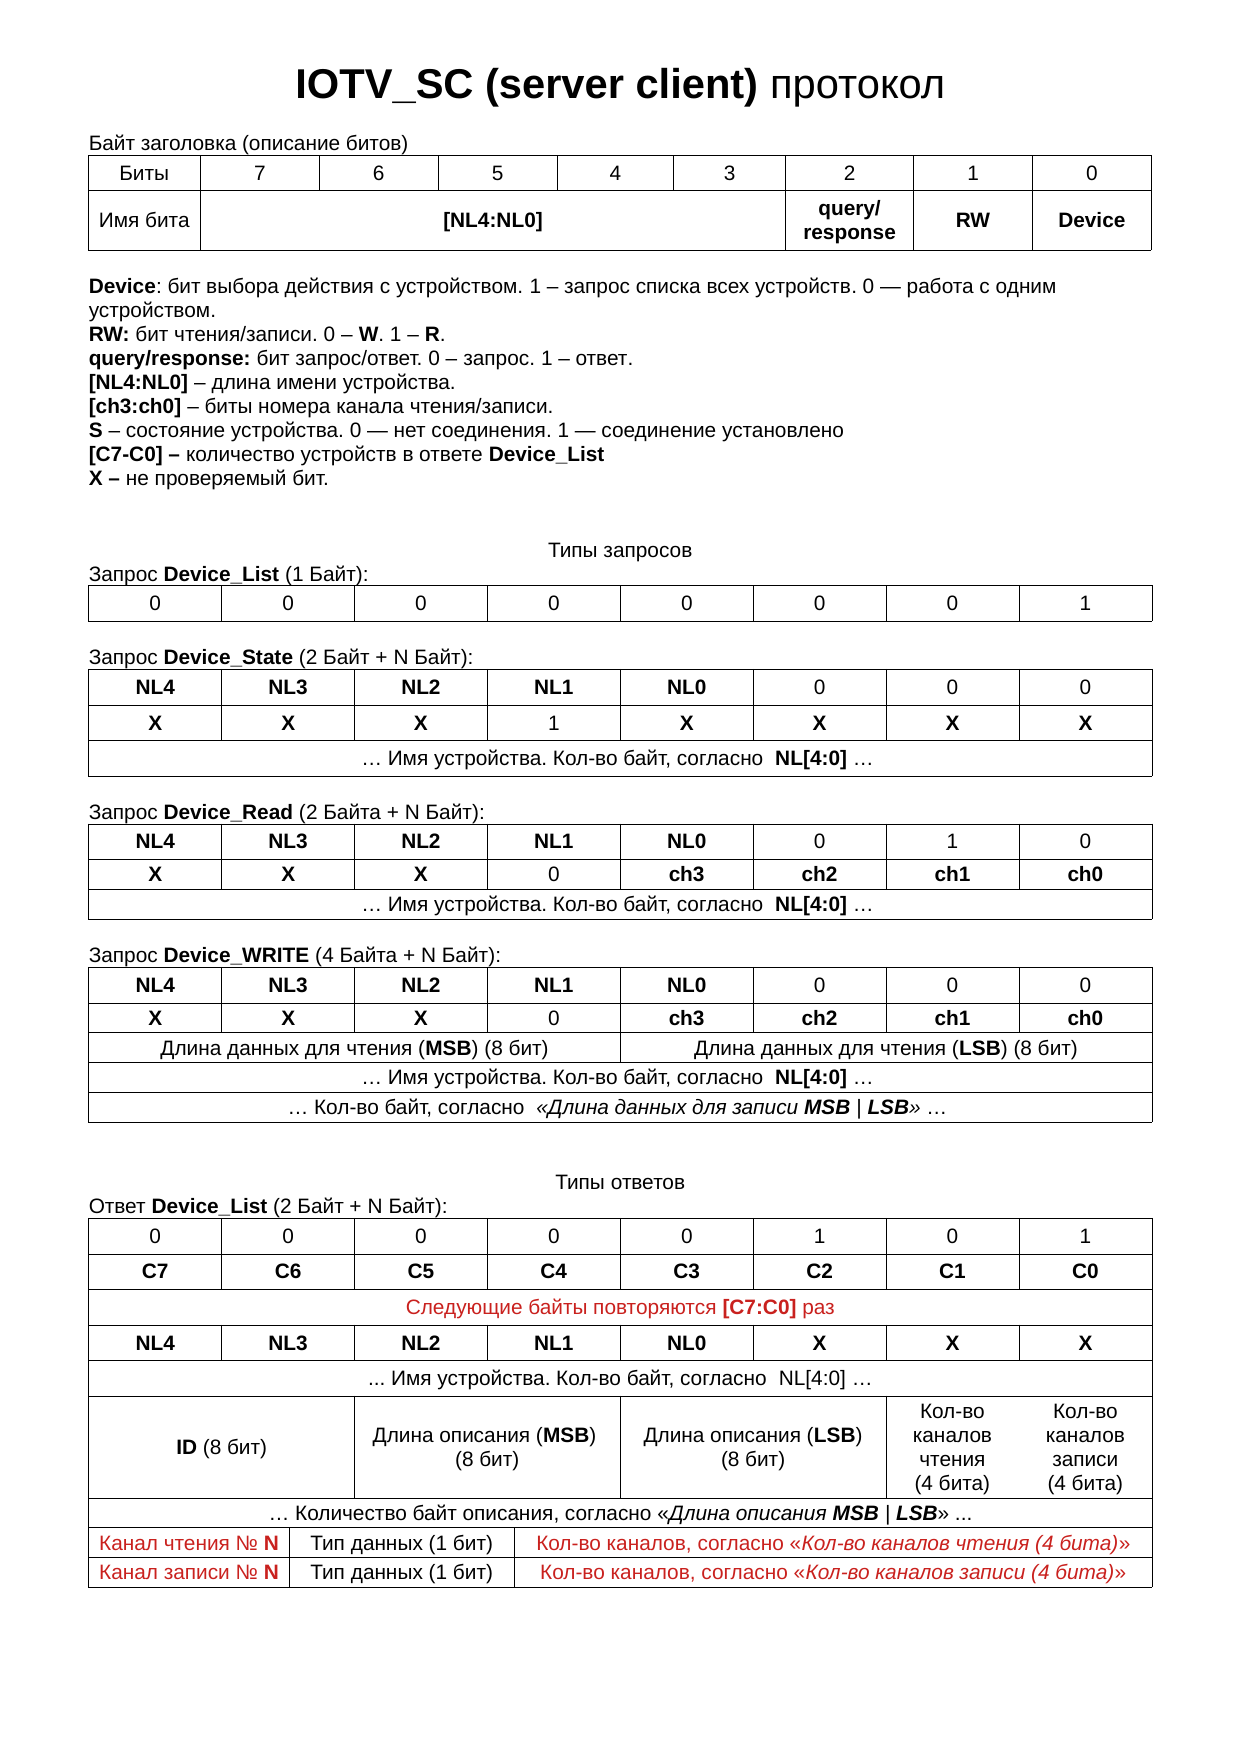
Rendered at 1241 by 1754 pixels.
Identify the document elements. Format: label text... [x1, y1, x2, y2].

table_cell X [887, 706, 1019, 740]
table_cell Тип данных (1 бит) [290, 1558, 514, 1587]
table_header NL3 [222, 670, 354, 704]
table_cell C6 [222, 1255, 354, 1289]
table_header NL4 [89, 670, 221, 704]
table_cell … Количество байт описания, согласно «Длина описания MSB | LSB» ... [89, 1499, 1152, 1527]
table_header NL0 [621, 670, 753, 704]
table_header ch1 [887, 1004, 1019, 1032]
table_cell X [1020, 1326, 1152, 1360]
text Запрос Device_WRITE (4 Байта + N Байт): [88, 943, 1152, 967]
table_cell Длина данных для чтения (LSB) (8 бит) [621, 1033, 1152, 1062]
table_header 0 [1020, 968, 1152, 1002]
table_header 6 [320, 156, 438, 190]
table_cell Тип данных (1 бит) [290, 1528, 514, 1557]
table_header Кол-во каналов чтения (4 бита) [887, 1397, 1019, 1497]
text RW: бит чтения/записи. 0 – W. 1 – R. [88, 322, 1152, 346]
table_header ch3 [621, 860, 753, 889]
table_header 3 [674, 156, 785, 190]
text Запрос Device_Read (2 Байта + N Байт): [88, 799, 1152, 823]
table_cell C0 [1020, 1255, 1152, 1289]
table_header 1 [887, 825, 1019, 859]
table_header NL2 [355, 968, 487, 1002]
text X – не проверяемый бит. [88, 466, 1152, 489]
table_header 0 [355, 1219, 487, 1253]
table_header NL3 [222, 968, 354, 1002]
table_header NL4 [89, 968, 221, 1002]
table_header 0 [754, 968, 886, 1002]
table_header 2 [786, 156, 913, 190]
table_cell … Кол-во байт, согласно «Длина данных для записи MSB | LSB» … [89, 1093, 1152, 1122]
table_cell X [754, 706, 886, 740]
text Типы запросов [88, 537, 1152, 561]
text [C7-C0] – количество устройств в ответе Device_List [88, 442, 1152, 466]
text Запрос Device_List (1 Байт): [88, 561, 1152, 585]
table_header 7 [201, 156, 319, 190]
table_cell NL4 [89, 1326, 221, 1360]
table_header 0 [621, 586, 753, 621]
table_cell Device [1033, 191, 1151, 250]
text [ch3:ch0] – биты номера канала чтения/записи. [88, 394, 1152, 418]
table_header NL3 [222, 825, 354, 859]
table_header 0 [222, 1219, 354, 1253]
table_cell X [355, 706, 487, 740]
table_cell Следующие байты повторяются [C7:C0] раз [89, 1290, 1152, 1324]
table_header Кол-во каналов записи (4 бита) [1019, 1397, 1152, 1497]
table_cell C5 [355, 1255, 487, 1289]
table_cell C3 [621, 1255, 753, 1289]
table_header X [89, 1004, 221, 1032]
table_cell RW [914, 191, 1032, 250]
table_header ch2 [754, 860, 886, 889]
table_cell … Имя устройства. Кол-во байт, согласно NL[4:0] … [89, 741, 1152, 776]
table_cell ... Имя устройства. Кол-во байт, согласно NL[4:0] … [89, 1361, 1152, 1396]
table_header 0 [222, 586, 354, 621]
table_header ch3 [621, 1004, 753, 1032]
table_cell Длина данных для чтения (MSB) (8 бит) [89, 1033, 620, 1062]
text Запрос Device_State (2 Байт + N Байт): [88, 645, 1152, 669]
table_header X [355, 1004, 487, 1032]
table_header ID (8 бит) [89, 1397, 354, 1497]
table_header 0 [887, 968, 1019, 1002]
table_cell C4 [488, 1255, 620, 1289]
text [NL4:NL0] – длина имени устройства. [88, 370, 1152, 394]
table_cell X [887, 1326, 1019, 1360]
table_header NL2 [355, 670, 487, 704]
table_header Длина описания (LSB) (8 бит) [621, 1397, 886, 1497]
table_cell … Имя устройства. Кол-во байт, согласно NL[4:0] … [89, 890, 1152, 919]
table_header NL1 [488, 825, 620, 859]
table_cell NL1 [488, 1326, 620, 1360]
table_cell NL2 [355, 1326, 487, 1360]
table_cell C1 [887, 1255, 1019, 1289]
table_header NL2 [355, 825, 487, 859]
text S – состояние устройства. 0 — нет соединения. 1 — соединение установлено [88, 418, 1152, 442]
table_cell 1 [488, 706, 620, 740]
table_header NL1 [488, 968, 620, 1002]
table_header 1 [754, 1219, 886, 1253]
table_header 0 [488, 1219, 620, 1253]
table_cell Канал чтения № N [89, 1528, 289, 1557]
table_header X [222, 1004, 354, 1032]
table_cell … Имя устройства. Кол-во байт, согласно NL[4:0] … [89, 1063, 1152, 1092]
table_header ch0 [1020, 1004, 1152, 1032]
table_header X [89, 860, 221, 889]
table_cell X [89, 706, 221, 740]
table_header NL0 [621, 968, 753, 1002]
table_header NL1 [488, 670, 620, 704]
table_header 0 [754, 825, 886, 859]
table_header 0 [1033, 156, 1151, 190]
table_header 1 [914, 156, 1032, 190]
table_header 0 [754, 670, 886, 704]
table_cell Имя бита [89, 191, 200, 250]
text IOTV_SC (server client) протокол [88, 59, 1152, 107]
table_cell X [754, 1326, 886, 1360]
table_cell C2 [754, 1255, 886, 1289]
table_cell [NL4:NL0] [201, 191, 785, 250]
table_header 0 [1020, 670, 1152, 704]
text query/response: бит запрос/ответ. 0 – запрос. 1 – ответ. [88, 346, 1152, 370]
table_header 0 [488, 586, 620, 621]
table_header ch1 [887, 860, 1019, 889]
table_header ch2 [754, 1004, 886, 1032]
table_cell NL0 [621, 1326, 753, 1360]
table_header NL4 [89, 825, 221, 859]
table_cell X [222, 706, 354, 740]
text Байт заголовка (описание битов) [88, 131, 1152, 155]
table_header 0 [887, 670, 1019, 704]
table_header 0 [887, 586, 1019, 621]
text Device: бит выбора действия с устройством. 1 – запрос списка всех устройств. 0 — работа с одним устройством. [88, 274, 1152, 322]
table_cell Канал записи № N [89, 1558, 289, 1587]
table_cell query/response [786, 191, 913, 250]
table_header 1 [1020, 1219, 1152, 1253]
table_header 0 [488, 860, 620, 889]
table_header NL0 [621, 825, 753, 859]
table_cell C7 [89, 1255, 221, 1289]
table_cell Кол-во каналов, согласно «Кол-во каналов записи (4 бита)» [515, 1558, 1152, 1587]
table_header 4 [558, 156, 673, 190]
table_header X [222, 860, 354, 889]
table_cell Кол-во каналов, согласно «Кол-во каналов чтения (4 бита)» [515, 1528, 1152, 1557]
table_header 0 [89, 586, 221, 621]
table_header 0 [89, 1219, 221, 1253]
text Типы ответов [88, 1170, 1152, 1194]
table_header 1 [1020, 586, 1152, 621]
table_header 0 [1020, 825, 1152, 859]
table_cell X [621, 706, 753, 740]
table_cell X [1020, 706, 1152, 740]
table_header X [355, 860, 487, 889]
table_header ch0 [1020, 860, 1152, 889]
table_header 5 [439, 156, 557, 190]
table_header Длина описания (MSB) (8 бит) [355, 1397, 620, 1497]
text Ответ Device_List (2 Байт + N Байт): [88, 1194, 1152, 1218]
table_header 0 [488, 1004, 620, 1032]
table_header 0 [754, 586, 886, 621]
table_header 0 [621, 1219, 753, 1253]
table_header 0 [887, 1219, 1019, 1253]
table_header 0 [355, 586, 487, 621]
table_cell NL3 [222, 1326, 354, 1360]
table_header Биты [89, 156, 200, 190]
